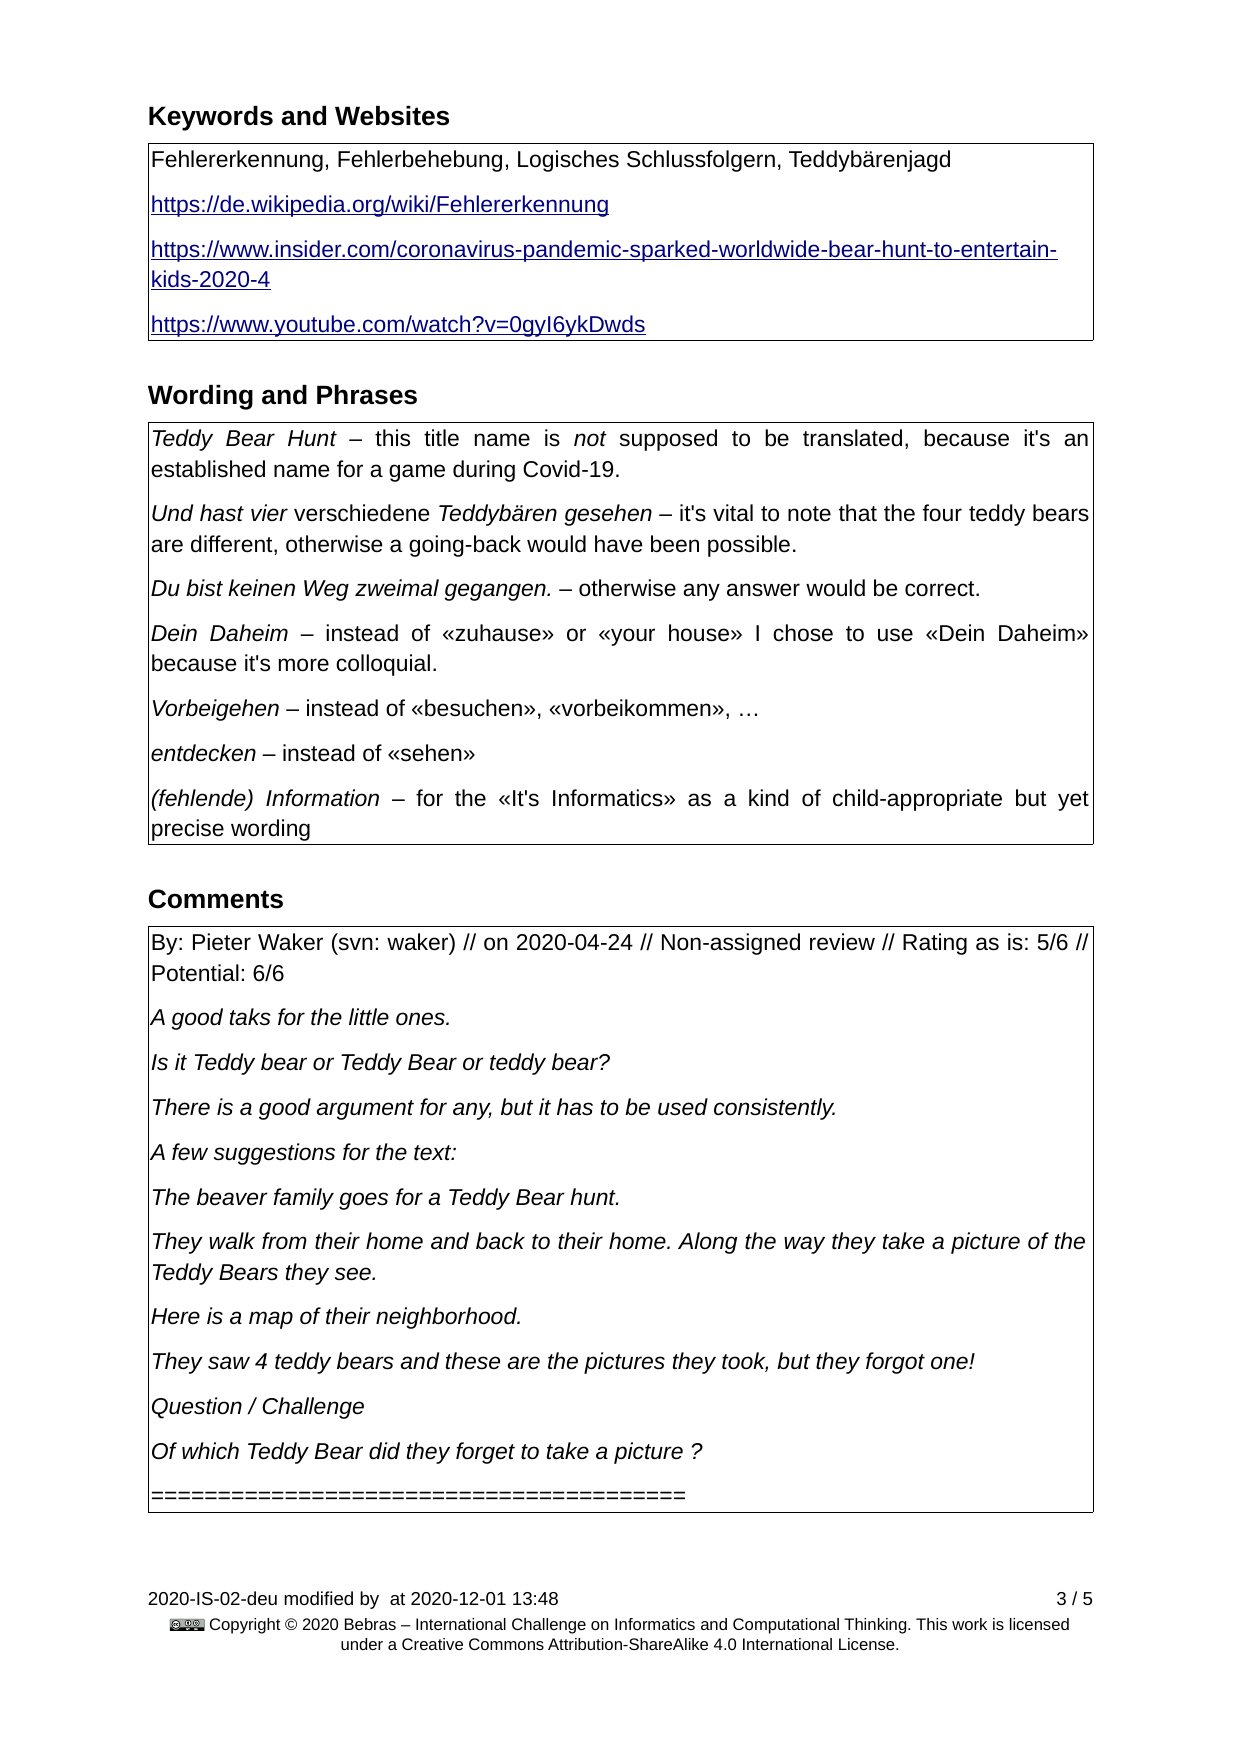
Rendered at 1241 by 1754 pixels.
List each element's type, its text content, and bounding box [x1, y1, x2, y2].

subtitle Wording and Phrases [148, 379, 1093, 410]
text Und hast vier verschiedene Teddybären gesehen – it's vital to note that the four teddy bears are different, otherwise a going-back would have been possible. [149, 497, 1093, 557]
text https://de.wikipedia.org/wiki/Fehlererkennung [149, 188, 1093, 217]
text Fehlererkennung, Fehlerbehebung, Logisches Schlussfolgern, Teddybärenjagd [149, 144, 1093, 173]
text Is it Teddy bear or Teddy Bear or teddy bear? [149, 1046, 1093, 1076]
text They walk from their home and back to their home. Along the way they take a picture of the Teddy Bears they see. [149, 1225, 1093, 1285]
text The beaver family goes for a Teddy Bear hunt. [149, 1181, 1093, 1210]
text Here is a map of their neighborhood. [149, 1300, 1093, 1330]
subtitle Keywords and Websites [148, 100, 1093, 131]
text ======================================== [149, 1479, 1093, 1512]
text They saw 4 teddy bears and these are the pictures they took, but they forgot one! [149, 1345, 1093, 1374]
text Vorbeigehen – instead of «besuchen», «vorbeikommen», … [149, 692, 1093, 721]
text Du bist keinen Weg zweimal gegangen. – otherwise any answer would be correct. [149, 572, 1093, 602]
text There is a good argument for any, but it has to be used consistently. [149, 1091, 1093, 1120]
text Teddy Bear Hunt – this title name is not supposed to be translated, because it's an established name for a game during Covid-19. [149, 423, 1093, 482]
text https://www.insider.com/coronavirus-pandemic-sparked-worldwide-bear-hunt-to-entertain-kids-2020-4 [149, 233, 1093, 292]
text By: Pieter Waker (svn: waker) // on 2020-04-24 // Non-assigned review // Rating as is: 5/6 // Potential: 6/6 [149, 927, 1093, 986]
text https://www.youtube.com/watch?v=0gyI6ykDwds [149, 308, 1093, 340]
subtitle Comments [148, 883, 1093, 914]
text A good taks for the little ones. [149, 1001, 1093, 1031]
text entdecken – instead of «sehen» [149, 737, 1093, 766]
text (fehlende) Information – for the «It's Informatics» as a kind of child-appropriate but yet precise wording [149, 782, 1093, 844]
text Dein Daheim – instead of «zuhause» or «your house» I chose to use «Dein Daheim» because it's more colloquial. [149, 617, 1093, 677]
text A few suggestions for the text: [149, 1136, 1093, 1165]
text Question / Challenge [149, 1390, 1093, 1419]
text Of which Teddy Bear did they forget to take a picture ? [149, 1435, 1093, 1464]
